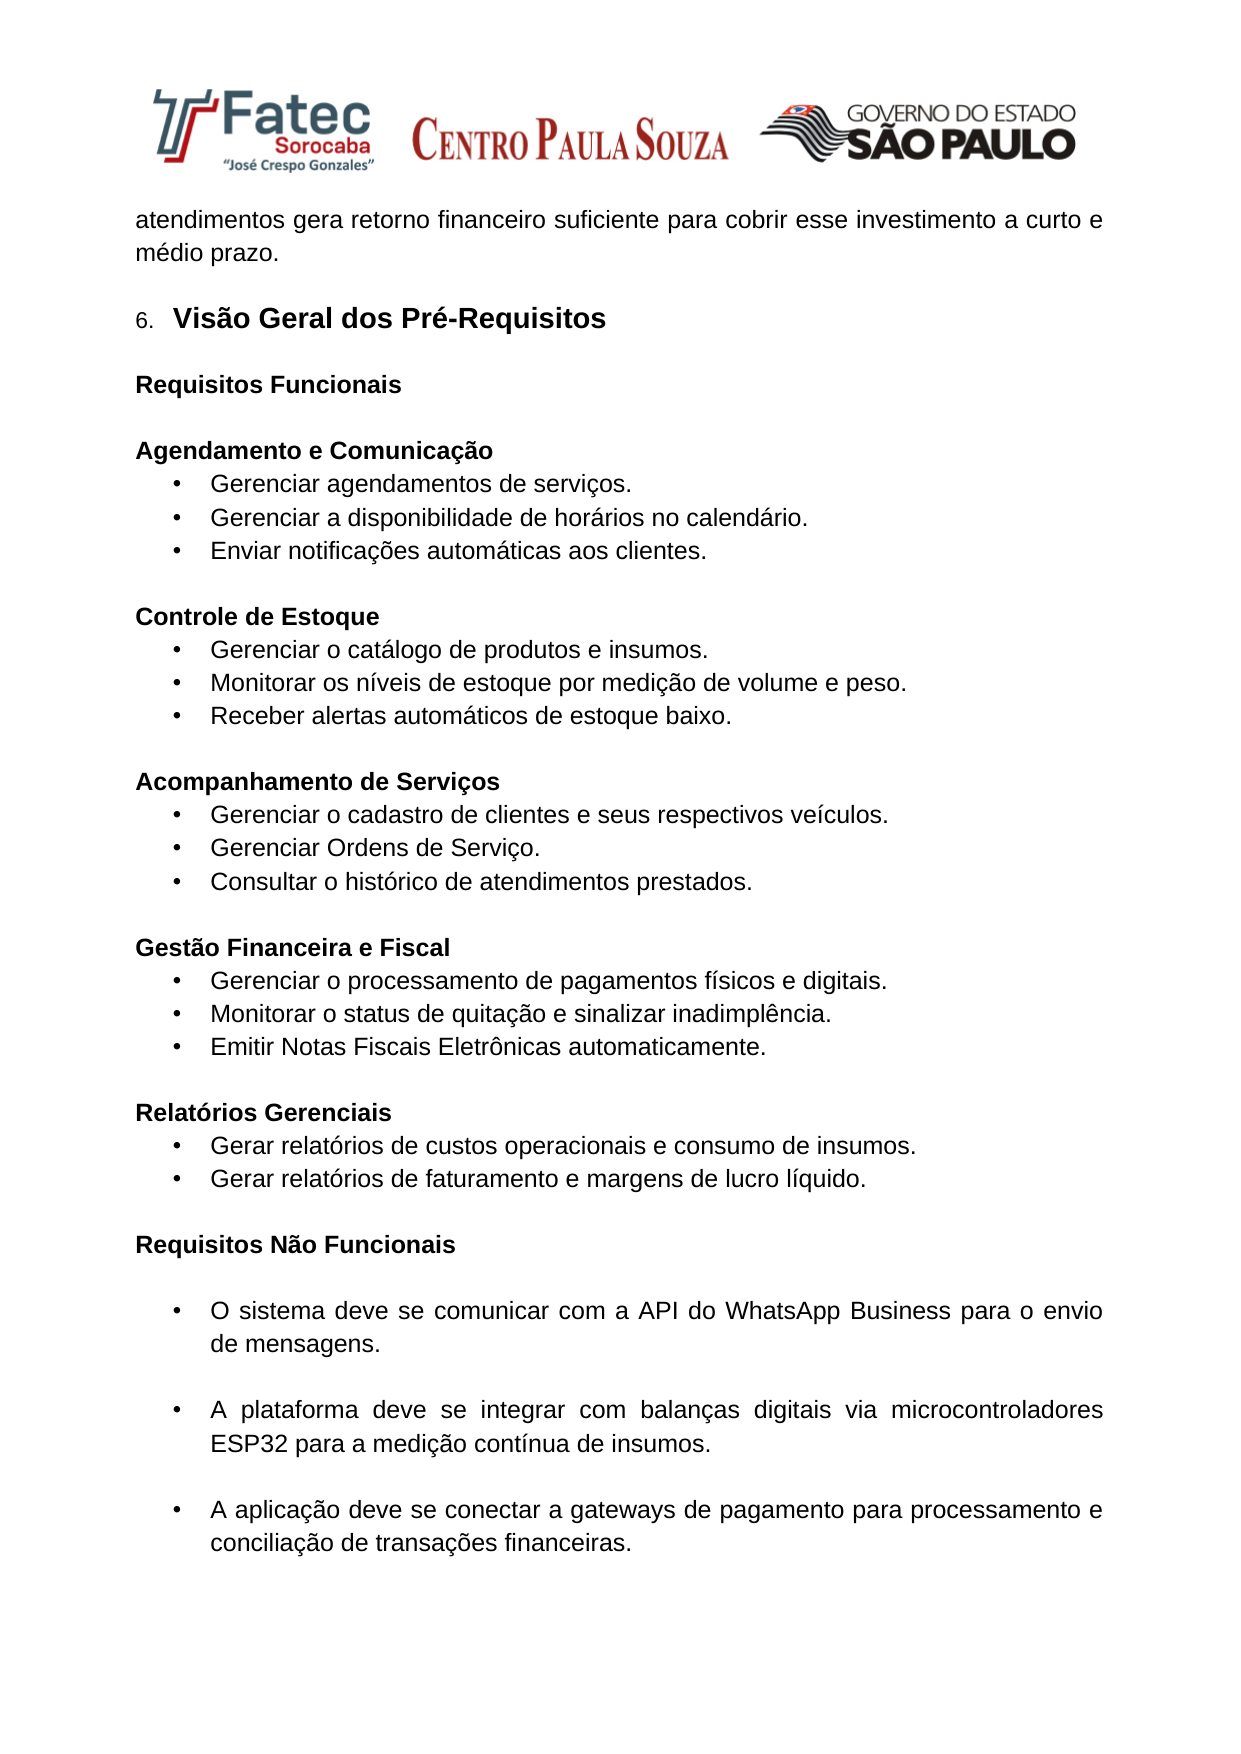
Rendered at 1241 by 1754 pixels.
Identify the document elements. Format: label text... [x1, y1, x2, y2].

text atendimentos gera retorno financeiro suficiente para cobrir esse investimento a curto e médio prazo. [135, 205, 1105, 267]
list Gerenciar agendamentos de serviços. [173, 469, 1105, 498]
list Gerar relatórios de faturamento e margens de lucro líquido. [173, 1164, 1105, 1193]
text Controle de Estoque [135, 602, 1105, 631]
list Gerenciar o processamento de pagamentos físicos e digitais. [173, 966, 1105, 994]
list Enviar notificações automáticas aos clientes. [173, 536, 1105, 564]
list O sistema deve se comunicar com a API do WhatsApp Business para o envio de mensagens. [173, 1296, 1105, 1358]
text Agendamento e Comunicação [135, 436, 1105, 465]
text Gestão Financeira e Fiscal [135, 933, 1105, 961]
text Requisitos Funcionais [135, 370, 1105, 399]
list Consultar o histórico de atendimentos prestados. [173, 866, 1105, 895]
list Gerar relatórios de custos operacionais e consumo de insumos. [173, 1131, 1105, 1160]
list A aplicação deve se conectar a gateways de pagamento para processamento e conciliação de transações financeiras. [173, 1495, 1105, 1557]
text Requisitos Não Funcionais [135, 1230, 1105, 1259]
list Gerenciar o catálogo de produtos e insumos. [173, 635, 1105, 664]
text Acompanhamento de Serviços [135, 767, 1105, 796]
list Monitorar os níveis de estoque por medição de volume e peso. [173, 668, 1105, 697]
list Gerenciar a disponibilidade de horários no calendário. [173, 502, 1105, 531]
picture [135, 73, 1079, 191]
list Emitir Notas Fiscais Eletrônicas automaticamente. [173, 1032, 1105, 1061]
list A plataforma deve se integrar com balanças digitais via microcontroladores ESP32 para a medição contínua de insumos. [173, 1396, 1105, 1457]
list Gerenciar Ordens de Serviço. [173, 833, 1105, 862]
list Visão Geral dos Pré-Requisitos [135, 302, 1105, 335]
list Receber alertas automáticos de estoque baixo. [173, 701, 1105, 730]
list Gerenciar o cadastro de clientes e seus respectivos veículos. [173, 800, 1105, 829]
list Monitorar o status de quitação e sinalizar inadimplência. [173, 999, 1105, 1028]
text Relatórios Gerenciais [135, 1098, 1105, 1127]
